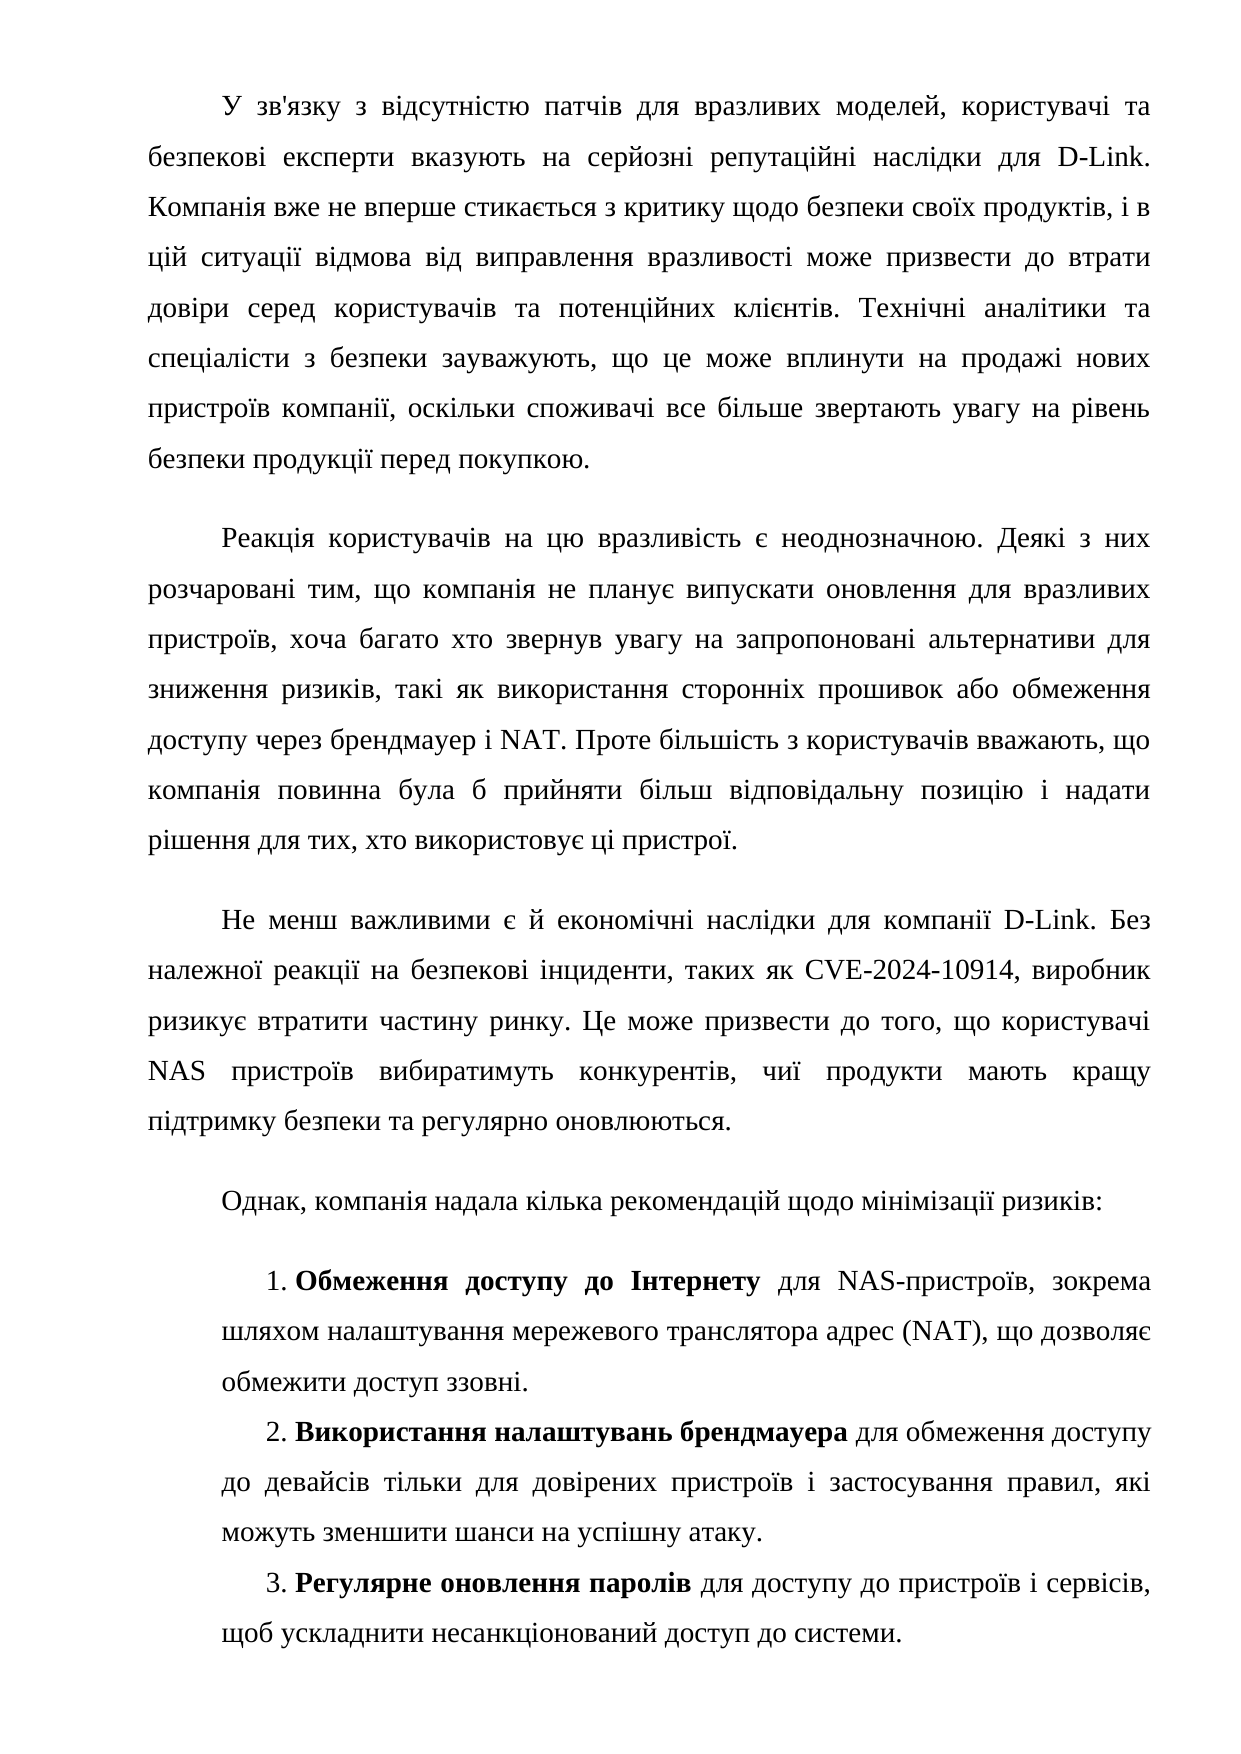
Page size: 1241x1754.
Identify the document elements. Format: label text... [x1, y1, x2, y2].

text Не менш важливими є й економічні наслідки для компанії D-Link. Без належної реакції на безпекові інциденти, таких як CVE-2024-10914, виробник ризикує втратити частину ринку. Це може призвести до того, що користувачі NAS пристроїв вибиратимуть конкурентів, чиї продукти мають кращу підтримку безпеки та регулярно оновлюються. [148, 902, 1152, 1137]
text Однак, компанія надала кілька рекомендацій щодо мінімізації ризиків: [148, 1183, 1152, 1217]
text Реакція користувачів на цю вразливість є неоднозначною. Деякі з них розчаровані тим, що компанія не планує випускати оновлення для вразливих пристроїв, хоча багато хто звернув увагу на запропоновані альтернативи для зниження ризиків, такі як використання сторонніх прошивок або обмеження доступу через брендмауер і NAT. Проте більшість з користувачів вважають, що компанія повинна була б прийняти більш відповідальну позицію і надати рішення для тих, хто використовує ці пристрої. [148, 521, 1152, 856]
text У зв'язку з відсутністю патчів для вразливих моделей, користувачі та безпекові експерти вказують на серйозні репутаційні наслідки для D-Link. Компанія вже не вперше стикається з критику щодо безпеки своїх продуктів, і в цій ситуації відмова від виправлення вразливості може призвести до втрати довіри серед користувачів та потенційних клієнтів. Технічні аналітики та спеціалісти з безпеки зауважують, що це може вплинути на продажі нових пристроїв компанії, оскільки споживачі все більше звертають увагу на рівень безпеки продукції перед покупкою. [148, 88, 1152, 474]
list Використання налаштувань брендмауера для обмеження доступу до девайсів тільки для довірених пристроїв і застосування правил, які можуть зменшити шанси на успішну атаку. [192, 1414, 1152, 1548]
list Регулярне оновлення паролів для доступу до пристроїв і сервісів, щоб ускладнити несанкціонований доступ до системи. [192, 1565, 1152, 1649]
list Обмеження доступу до Інтернету для NAS-пристроїв, зокрема шляхом налаштування мережевого транслятора адрес (NAT), що дозволяє обмежити доступ ззовні. [192, 1263, 1152, 1397]
